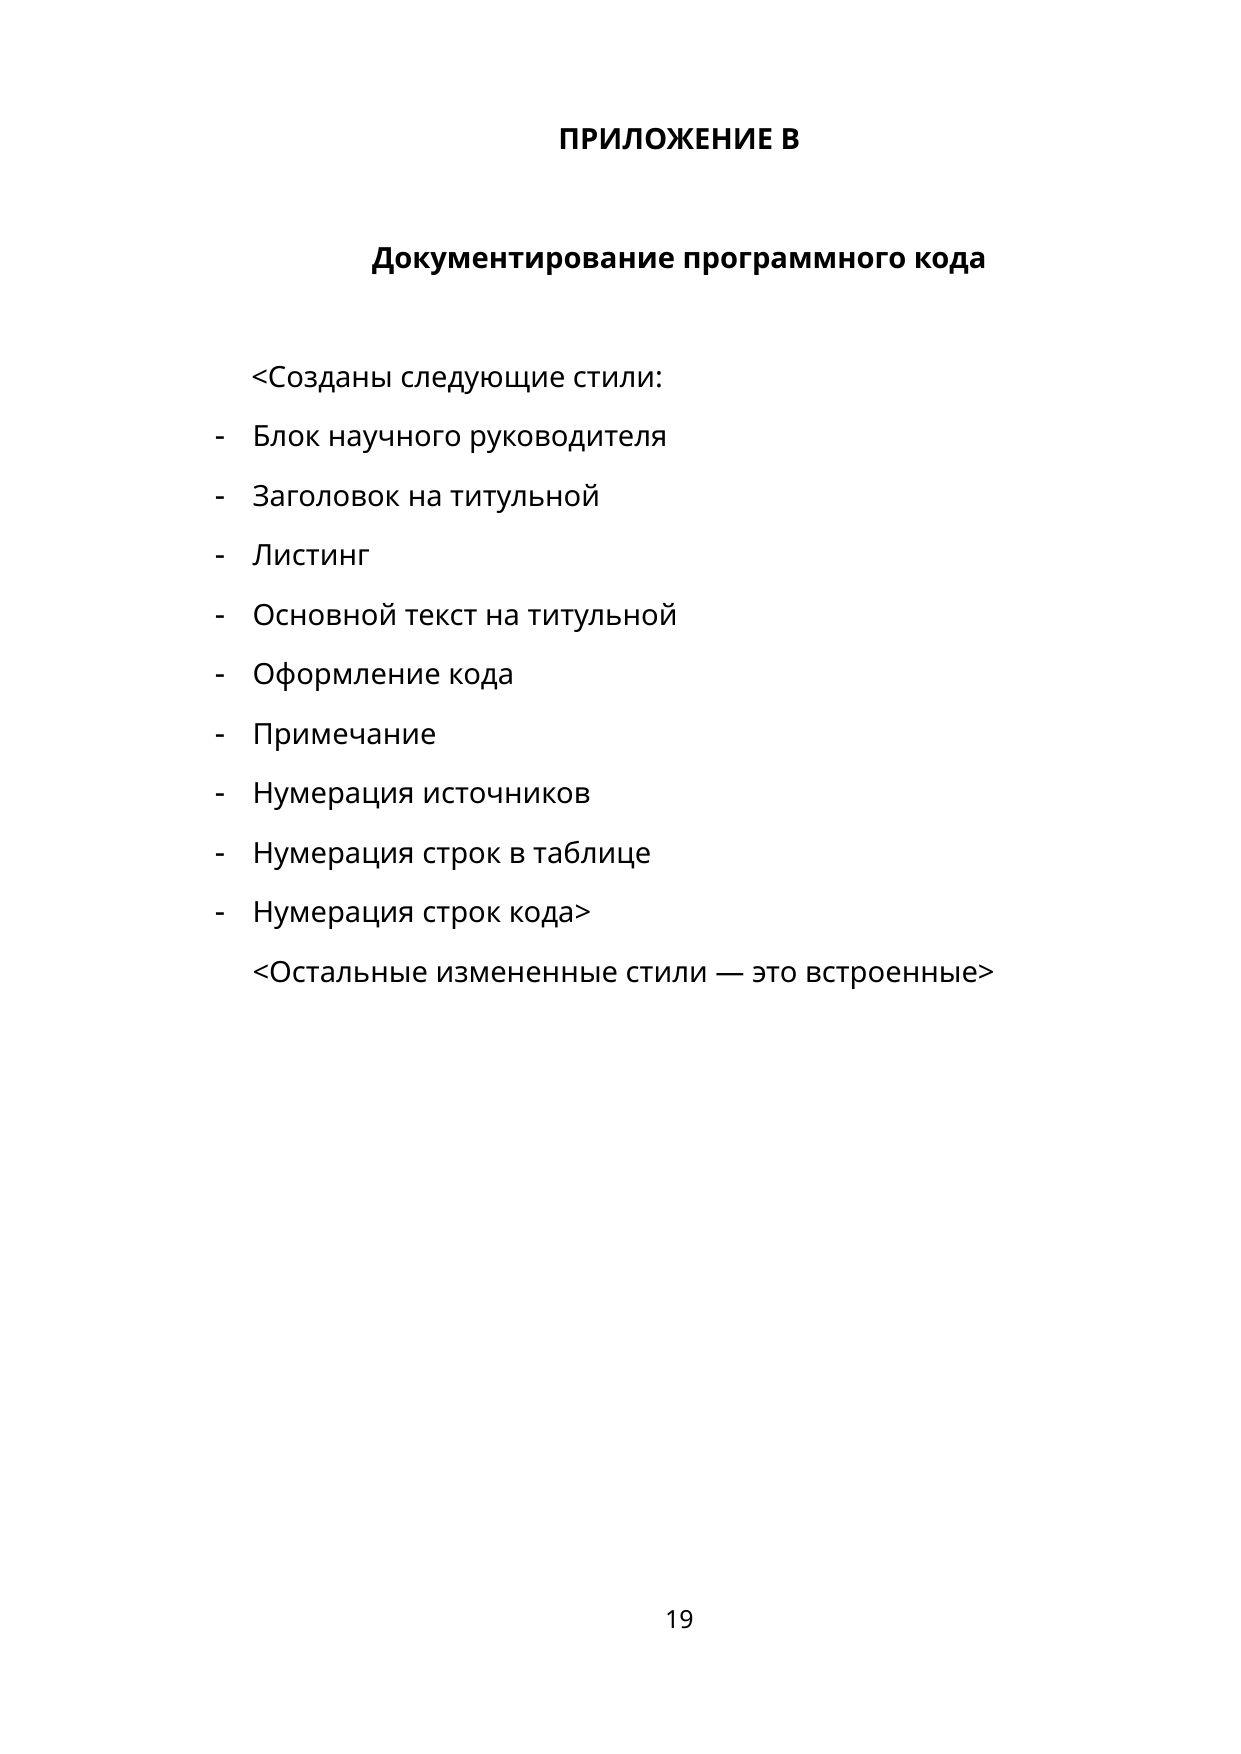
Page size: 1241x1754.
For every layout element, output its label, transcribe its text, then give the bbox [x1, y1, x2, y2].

list Оформление кода [215, 653, 1181, 693]
subtitle Документирование программного кода [177, 237, 1181, 277]
list Листинг [215, 534, 1181, 574]
list <Остальные измененные стили — это встроенные> [215, 951, 1181, 991]
list Нумерация строк в таблице [215, 832, 1181, 872]
list Заголовок на титульной [215, 475, 1181, 515]
list Блок научного руководителя [215, 416, 1181, 455]
list Нумерация источников [215, 772, 1181, 812]
text <Созданы следующие стили: [177, 356, 1181, 396]
list Нумерация строк кода> [215, 891, 1181, 931]
list Примечание [215, 713, 1181, 753]
list Основной текст на титульной [215, 594, 1181, 634]
subtitle ПРИЛОЖЕНИЕ В [177, 118, 1181, 158]
